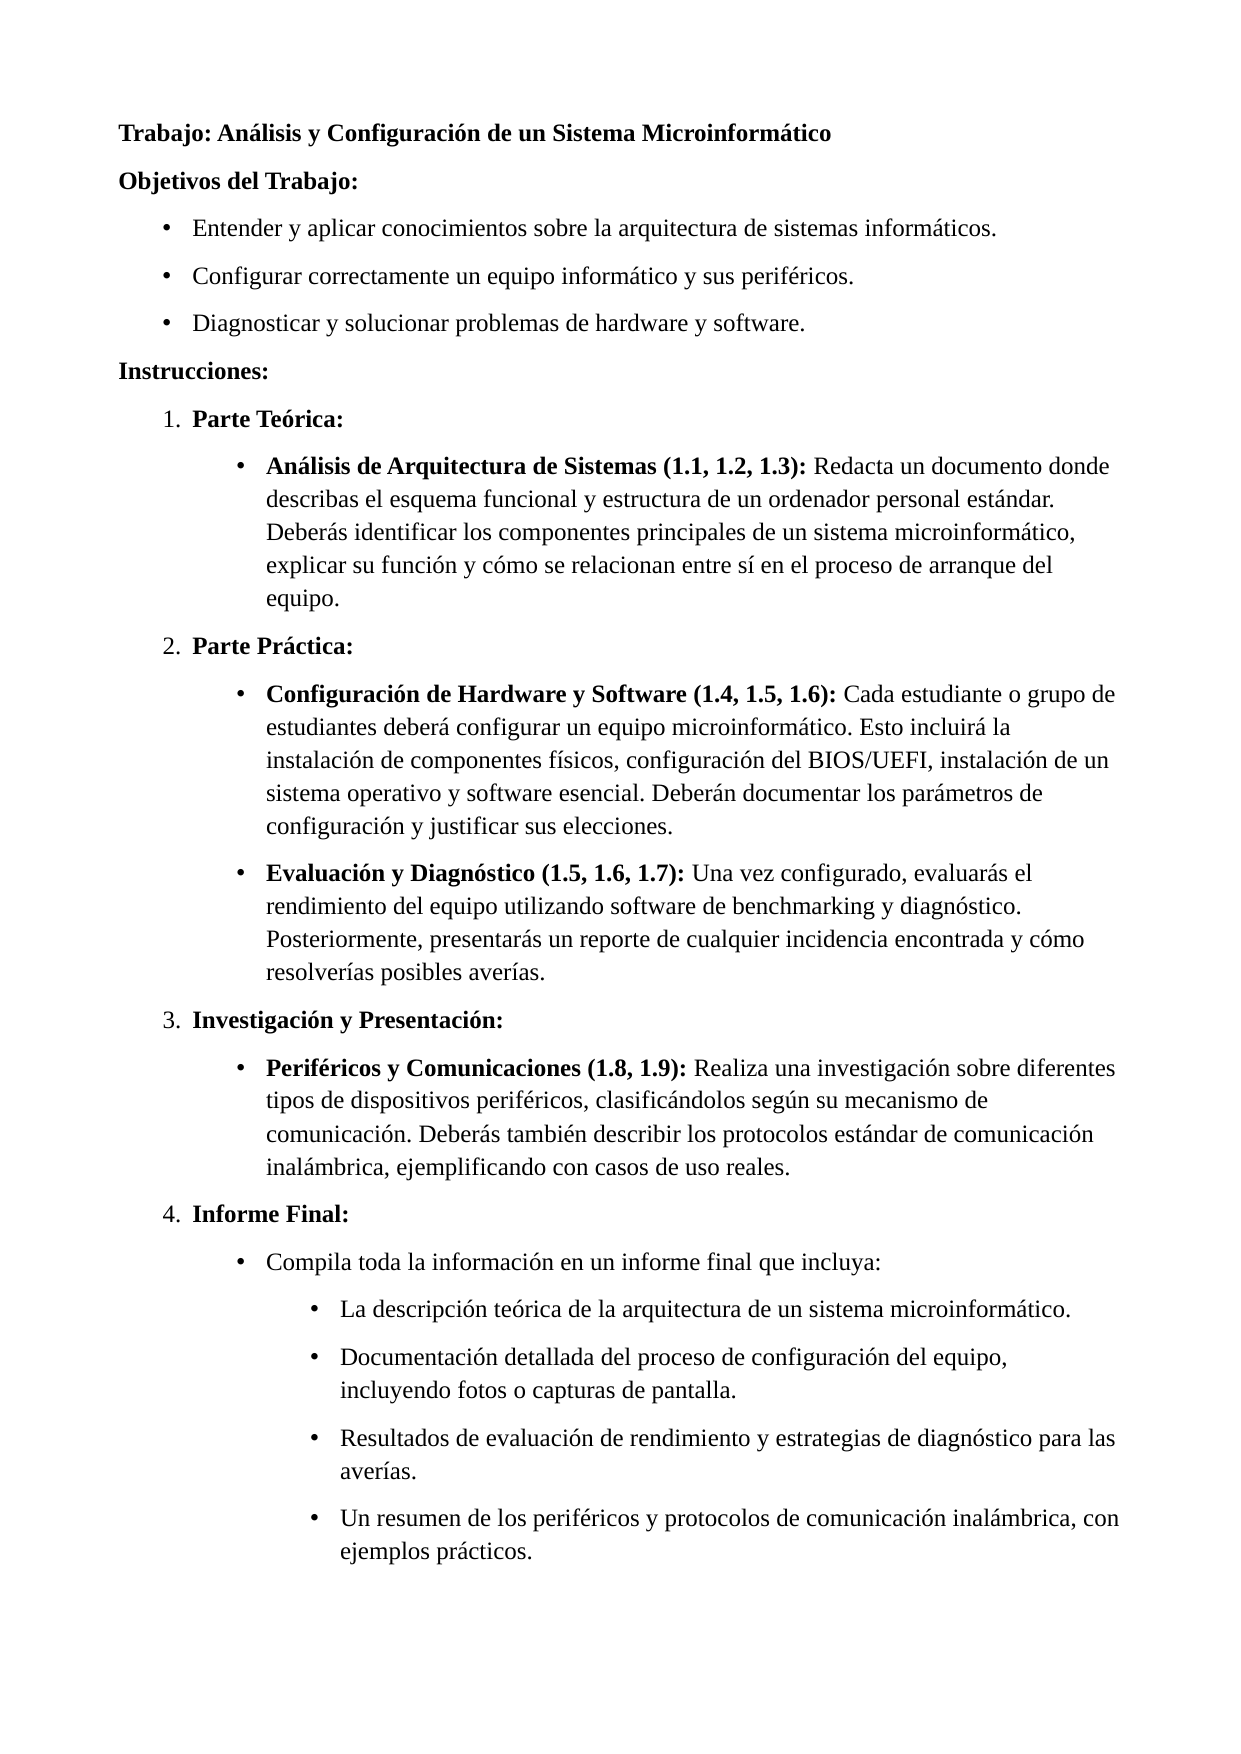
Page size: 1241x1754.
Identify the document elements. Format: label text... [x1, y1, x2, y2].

list Informe Final: [162, 1199, 1122, 1228]
text Objetivos del Trabajo: [118, 166, 1122, 194]
list Resultados de evaluación de rendimiento y estrategias de diagnóstico para las averías. [310, 1423, 1122, 1484]
list Periféricos y Comunicaciones (1.8, 1.9): Realiza una investigación sobre diferentes tipos de dispositivos periféricos, clasificándolos según su mecanismo de comunicación. Deberás también describir los protocolos estándar de comunicación inalámbrica, ejemplificando con casos de uso reales. [236, 1053, 1122, 1180]
list Configuración de Hardware y Software (1.4, 1.5, 1.6): Cada estudiante o grupo de estudiantes deberá configurar un equipo microinformático. Esto incluirá la instalación de componentes físicos, configuración del BIOS/UEFI, instalación de un sistema operativo y software esencial. Deberán documentar los parámetros de configuración y justificar sus elecciones. [236, 679, 1122, 839]
list Compila toda la información en un informe final que incluya: [236, 1247, 1122, 1276]
list Diagnosticar y solucionar problemas de hardware y software. [162, 308, 1122, 337]
list Evaluación y Diagnóstico (1.5, 1.6, 1.7): Una vez configurado, evaluarás el rendimiento del equipo utilizando software de benchmarking y diagnóstico. Posteriormente, presentarás un reporte de cualquier incidencia encontrada y cómo resolverías posibles averías. [236, 858, 1122, 986]
list Un resumen de los periféricos y protocolos de comunicación inalámbrica, con ejemplos prácticos. [310, 1503, 1122, 1565]
list Parte Práctica: [162, 631, 1122, 660]
list La descripción teórica de la arquitectura de un sistema microinformático. [310, 1294, 1122, 1323]
list Entender y aplicar conocimientos sobre la arquitectura de sistemas informáticos. [162, 213, 1122, 242]
list Documentación detallada del proceso de configuración del equipo, incluyendo fotos o capturas de pantalla. [310, 1342, 1122, 1404]
list Investigación y Presentación: [162, 1005, 1122, 1034]
list Configurar correctamente un equipo informático y sus periféricos. [162, 261, 1122, 290]
list Parte Teórica: [162, 404, 1122, 432]
list Análisis de Arquitectura de Sistemas (1.1, 1.2, 1.3): Redacta un documento donde describas el esquema funcional y estructura de un ordenador personal estándar. Deberás identificar los componentes principales de un sistema microinformático, explicar su función y cómo se relacionan entre sí en el proceso de arranque del equipo. [236, 451, 1122, 612]
text Instrucciones: [118, 356, 1122, 385]
text Trabajo: Análisis y Configuración de un Sistema Microinformático [118, 118, 1122, 147]
